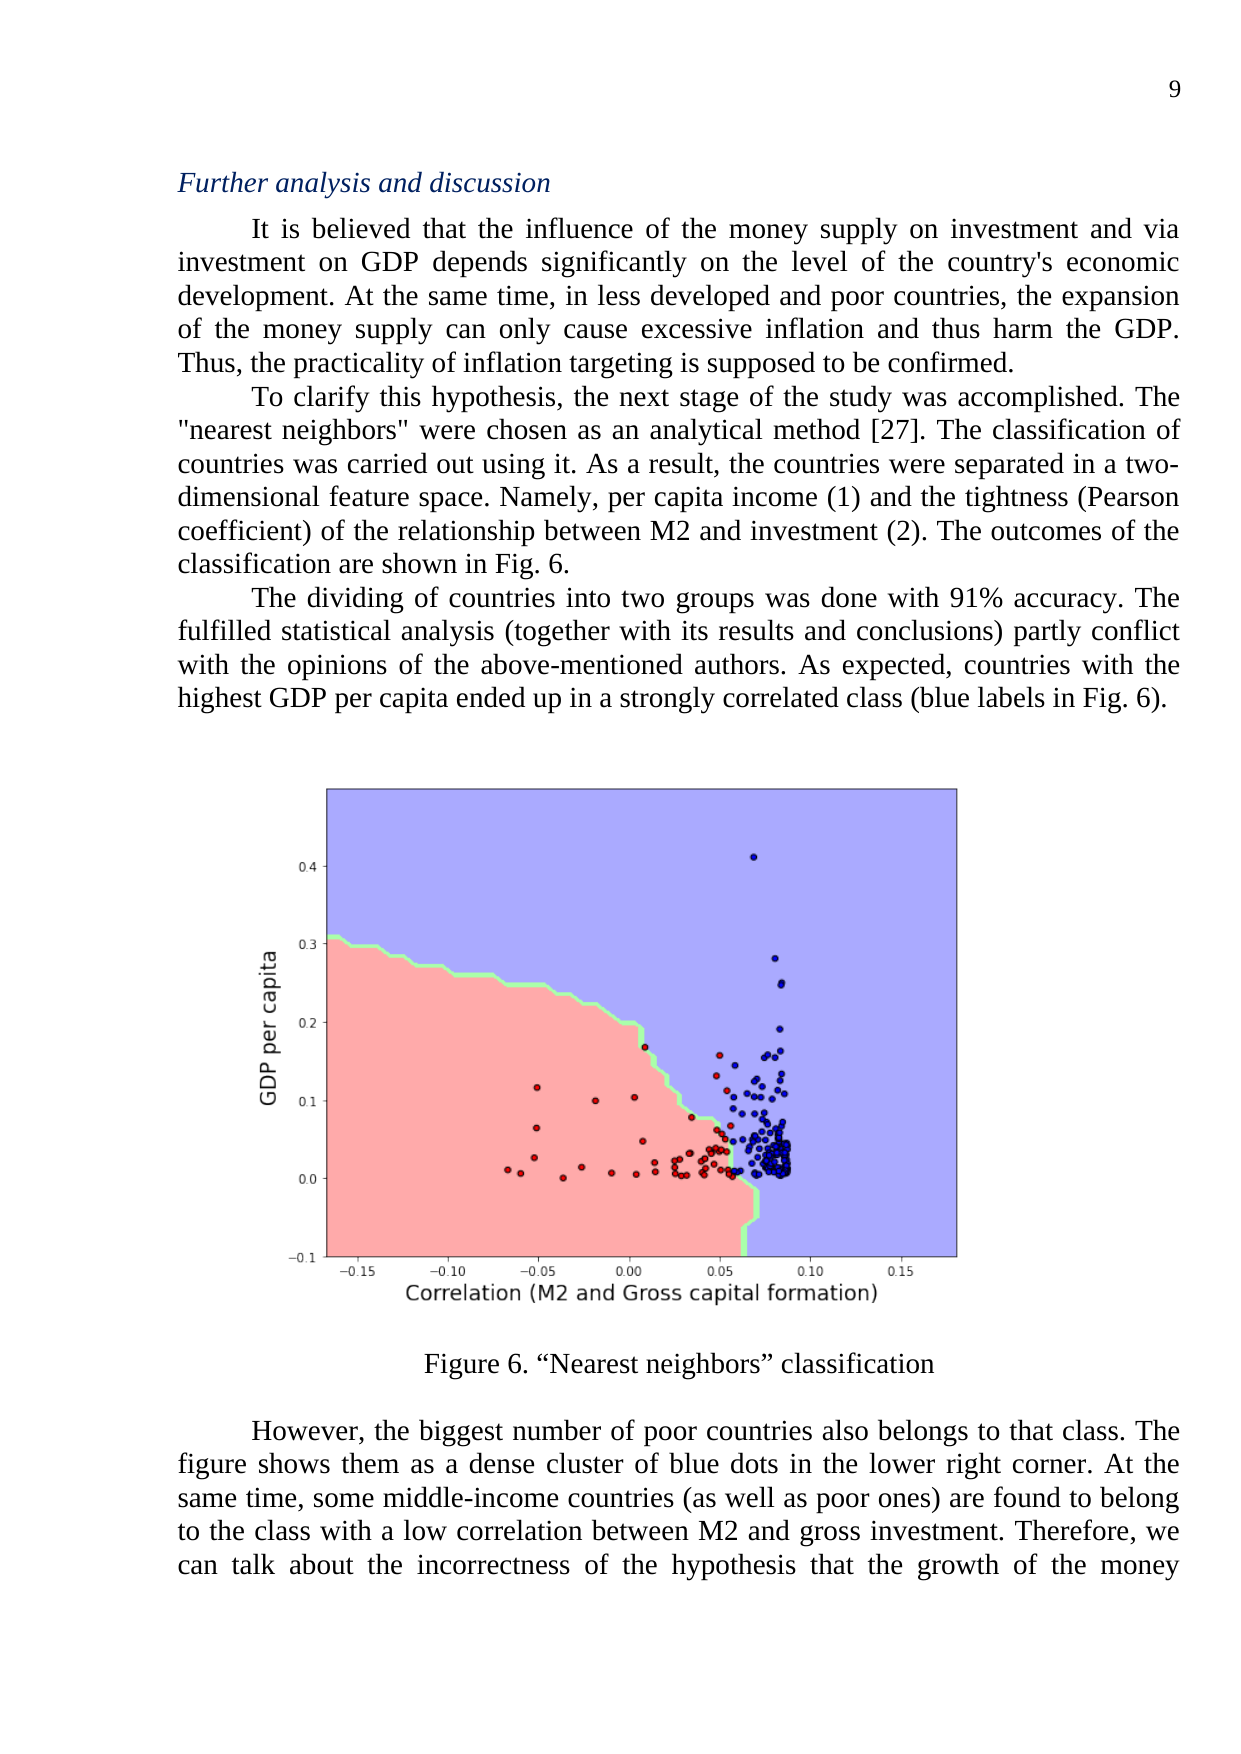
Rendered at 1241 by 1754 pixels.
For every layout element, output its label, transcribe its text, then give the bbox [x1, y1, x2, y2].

subtitle Further analysis and discussion [177, 131, 1181, 198]
text Figure 6. “Nearest neighbors” classification [177, 1346, 1181, 1379]
text It is believed that the influence of the money supply on investment and via investment on GDP depends significantly on the level of the country's economic development. At the same time, in less developed and poor countries, the expansion of the money supply can only cause excessive inflation and thus harm the GDP. Thus, the practicality of inflation targeting is supposed to be confirmed. [177, 211, 1181, 379]
text The dividing of countries into two groups was done with 91% accuracy. The fulfilled statistical analysis (together with its results and conclusions) partly conflict with the opinions of the above-mentioned authors. As expected, countries with the highest GDP per capita ended up in a strongly correlated class (blue labels in Fig. 6). [177, 580, 1181, 714]
text However, the biggest number of poor countries also belongs to that class. The figure shows them as a dense cluster of blue dots in the lower right corner. At the same time, some middle-income countries (as well as poor ones) are found to belong to the class with a low correlation between M2 and gross investment. Therefore, we can talk about the incorrectness of the hypothesis that the growth of the money [177, 1413, 1181, 1581]
picture [251, 781, 964, 1313]
text To clarify this hypothesis, the next stage of the study was accomplished. The "nearest neighbors" were chosen as an analytical method [27]. The classification of countries was carried out using it. As a result, the countries were separated in a two-dimensional feature space. Namely, per capita income (1) and the tightness (Pearson coefficient) of the relationship between M2 and investment (2). The outcomes of the classification are shown in Fig. 6. [177, 379, 1181, 580]
